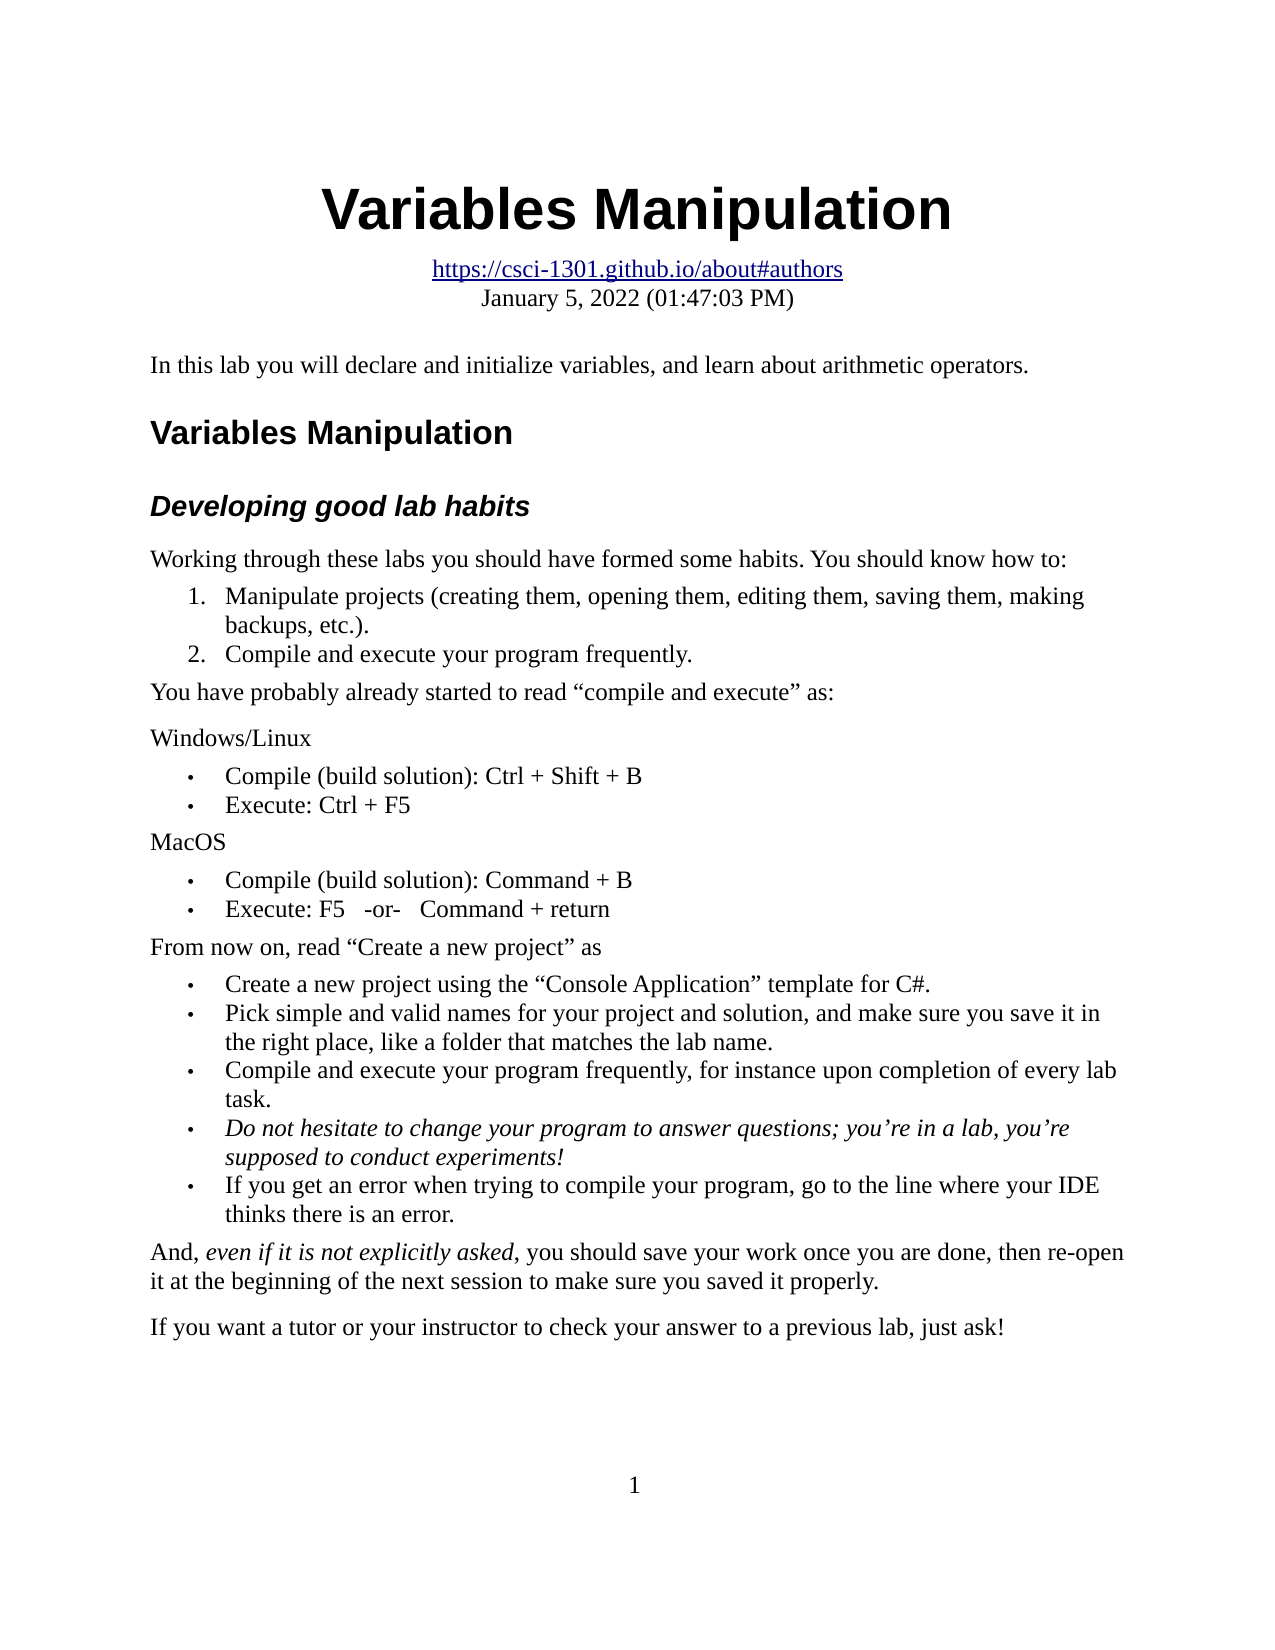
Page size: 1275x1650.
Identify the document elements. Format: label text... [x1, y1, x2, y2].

text January 5, 2022 (01:47:03 PM) [150, 283, 1125, 312]
list Execute: F5 -or- Command + return [187, 894, 1125, 923]
text https://csci-1301.github.io/about#authors [150, 254, 1125, 283]
list Compile (build solution): Command + B [187, 865, 1125, 894]
list Execute: Ctrl + F5 [187, 790, 1125, 818]
subtitle Developing good lab habits [150, 489, 1125, 522]
text You have probably already started to read “compile and execute” as: [150, 677, 1125, 705]
list Compile and execute your program frequently, for instance upon completion of every lab task. [187, 1056, 1125, 1113]
list Manipulate projects (creating them, opening them, editing them, saving them, making backups, etc.). [187, 581, 1125, 639]
title Variables Manipulation [150, 175, 1125, 242]
text And, even if it is not explicitly asked, you should save your work once you are done, then re-open it at the beginning of the next session to make sure you saved it properly. [150, 1237, 1125, 1294]
list If you get an error when trying to compile your program, go to the line where your IDE thinks there is an error. [187, 1171, 1125, 1228]
text If you want a tutor or your instructor to check your answer to a previous lab, just ask! [150, 1312, 1125, 1341]
text From now on, read “Create a new project” as [150, 932, 1125, 960]
list Create a new project using the “Console Application” template for C#. [187, 969, 1125, 998]
list Compile (build solution): Ctrl + Shift + B [187, 761, 1125, 790]
list Pick simple and valid names for your project and solution, and make sure you save it in the right place, like a folder that matches the lab name. [187, 998, 1125, 1056]
list Do not hesitate to change your program to answer questions; you’re in a lab, you’re supposed to conduct experiments! [187, 1113, 1125, 1171]
text In this lab you will declare and initialize variables, and learn about arithmetic operators. [150, 350, 1125, 378]
text Working through these labs you should have formed some habits. You should know how to: [150, 544, 1125, 572]
list Compile and execute your program frequently. [187, 639, 1125, 668]
subtitle Variables Manipulation [150, 412, 1125, 451]
text MacOS [150, 827, 1125, 856]
text Windows/Linux [150, 723, 1125, 752]
